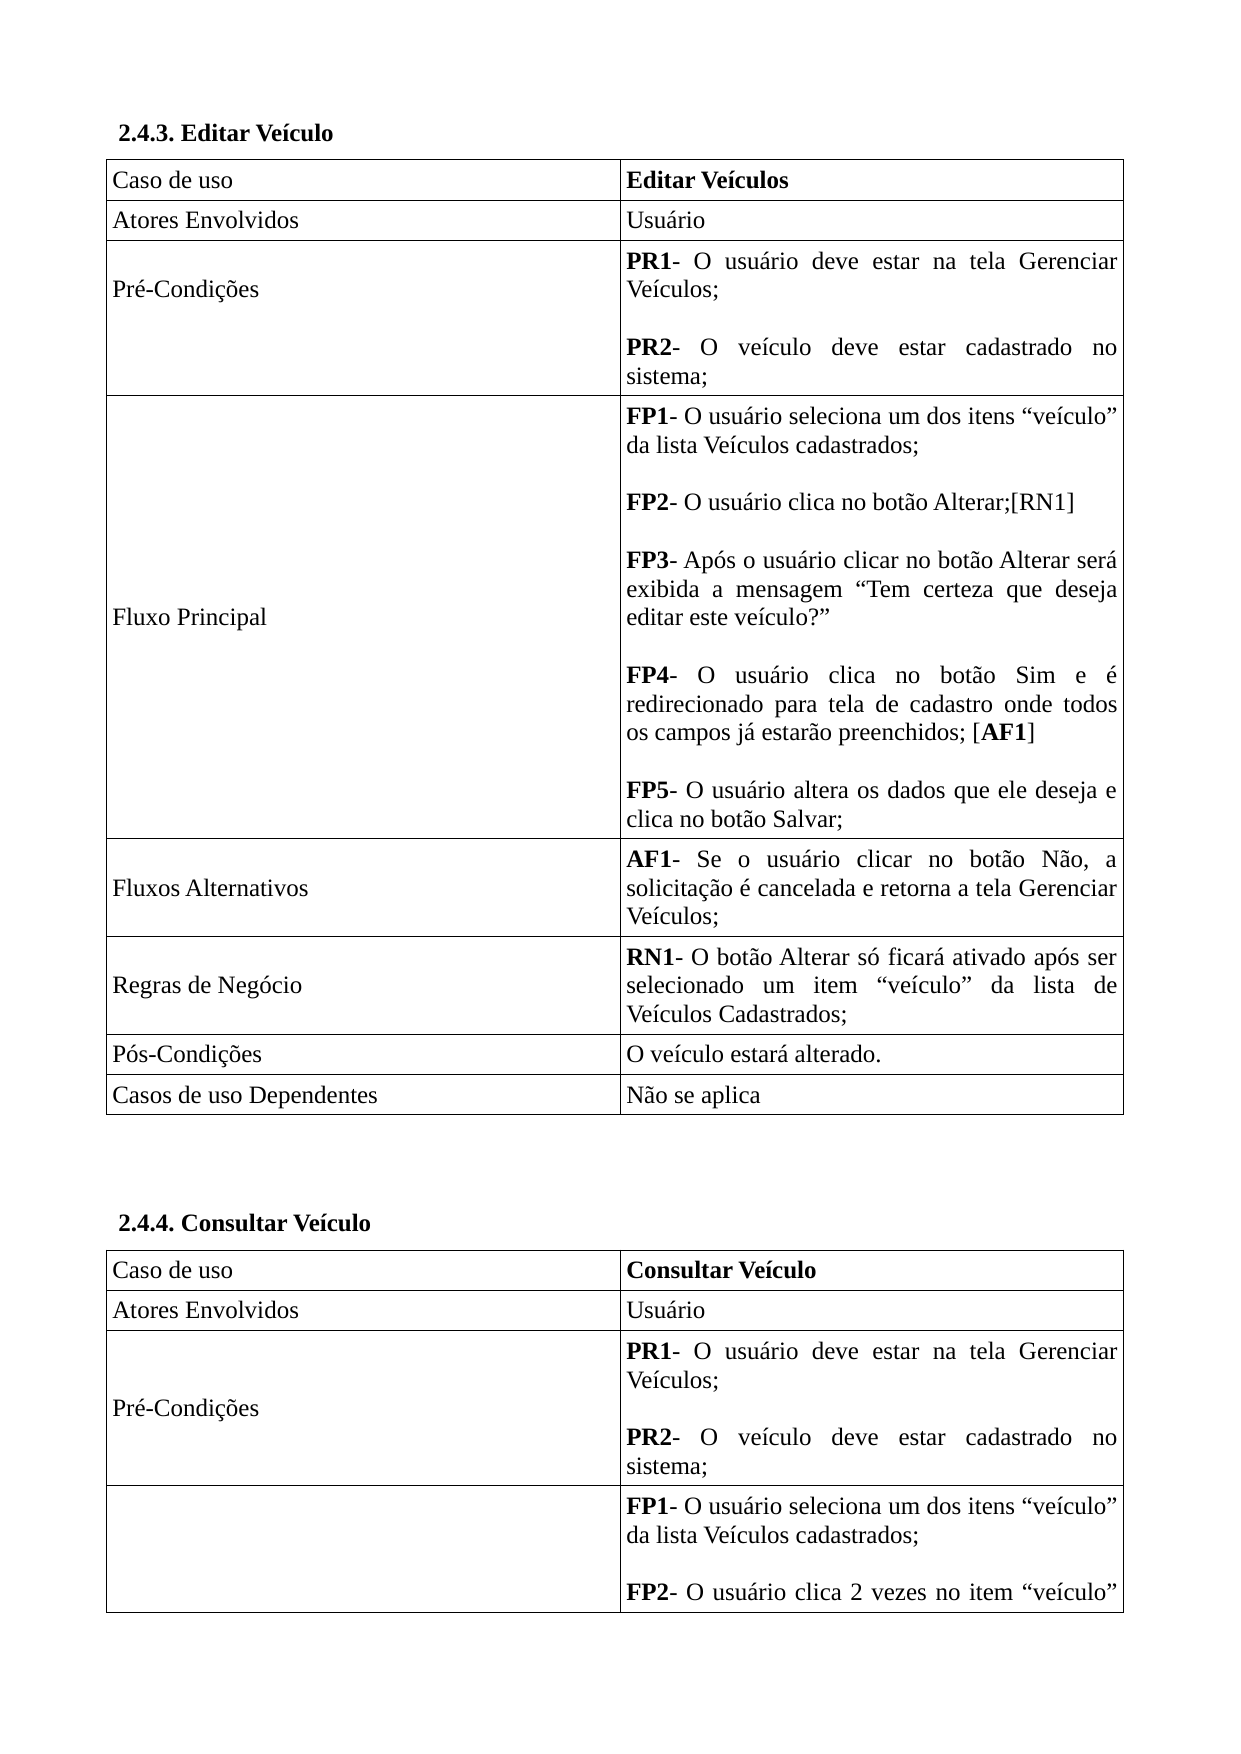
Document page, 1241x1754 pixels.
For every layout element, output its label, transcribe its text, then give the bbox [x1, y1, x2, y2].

table_cell Atores Envolvidos [107, 1291, 620, 1330]
subtitle 2.4.3. Editar Veículo [118, 118, 1122, 147]
table_cell Usuário [621, 201, 1123, 240]
table_cell Regras de Negócio [107, 937, 620, 1034]
table_cell Fluxos Alternativos [107, 839, 620, 936]
table_cell AF1- Se o usuário clicar no botão Não, a solicitação é cancelada e retorna a tela Gerenciar Veículos; [621, 839, 1123, 936]
table_cell Não se aplica [621, 1075, 1123, 1114]
table_cell Usuário [621, 1291, 1123, 1330]
table_cell RN1- O botão Alterar só ficará ativado após ser selecionado um item “veículo” da lista de Veículos Cadastrados; [621, 937, 1123, 1034]
table_header Caso de uso [107, 1251, 620, 1290]
table_cell PR1- O usuário deve estar na tela Gerenciar Veículos; PR2- O veículo deve estar cadastrado no sistema; [621, 241, 1123, 395]
table_cell FP1- O usuário seleciona um dos itens “veículo” da lista Veículos cadastrados; FP2- O usuário clica no botão Alterar;[RN1] FP3- Após o usuário clicar no botão Alterar será exibida a mensagem “Tem certeza que deseja editar este veículo?” FP4- O usuário clica no botão Sim e é redirecionado para tela de cadastro onde todos os campos já estarão preenchidos; [AF1] FP5- O usuário altera os dados que ele deseja e clica no botão Salvar; [621, 396, 1123, 838]
table_cell [107, 1486, 620, 1612]
table_cell Fluxo Principal [107, 396, 620, 838]
table_header Consultar Veículo [621, 1251, 1123, 1290]
table_cell O veículo estará alterado. [621, 1035, 1123, 1074]
table_cell Pré-Condições [107, 1331, 620, 1485]
table_cell Atores Envolvidos [107, 201, 620, 240]
table_cell Pré-Condições [107, 241, 620, 395]
table_cell Pós-Condições [107, 1035, 620, 1074]
table_cell FP1- O usuário seleciona um dos itens “veículo” da lista Veículos cadastrados; FP2- O usuário clica 2 vezes no item “veículo” [621, 1486, 1123, 1612]
subtitle 2.4.4. Consultar Veículo [118, 1208, 1122, 1237]
table_header Editar Veículos [621, 160, 1123, 200]
table_header Caso de uso [107, 160, 620, 200]
table_cell PR1- O usuário deve estar na tela Gerenciar Veículos; PR2- O veículo deve estar cadastrado no sistema; [621, 1331, 1123, 1485]
table_cell Casos de uso Dependentes [107, 1075, 620, 1114]
